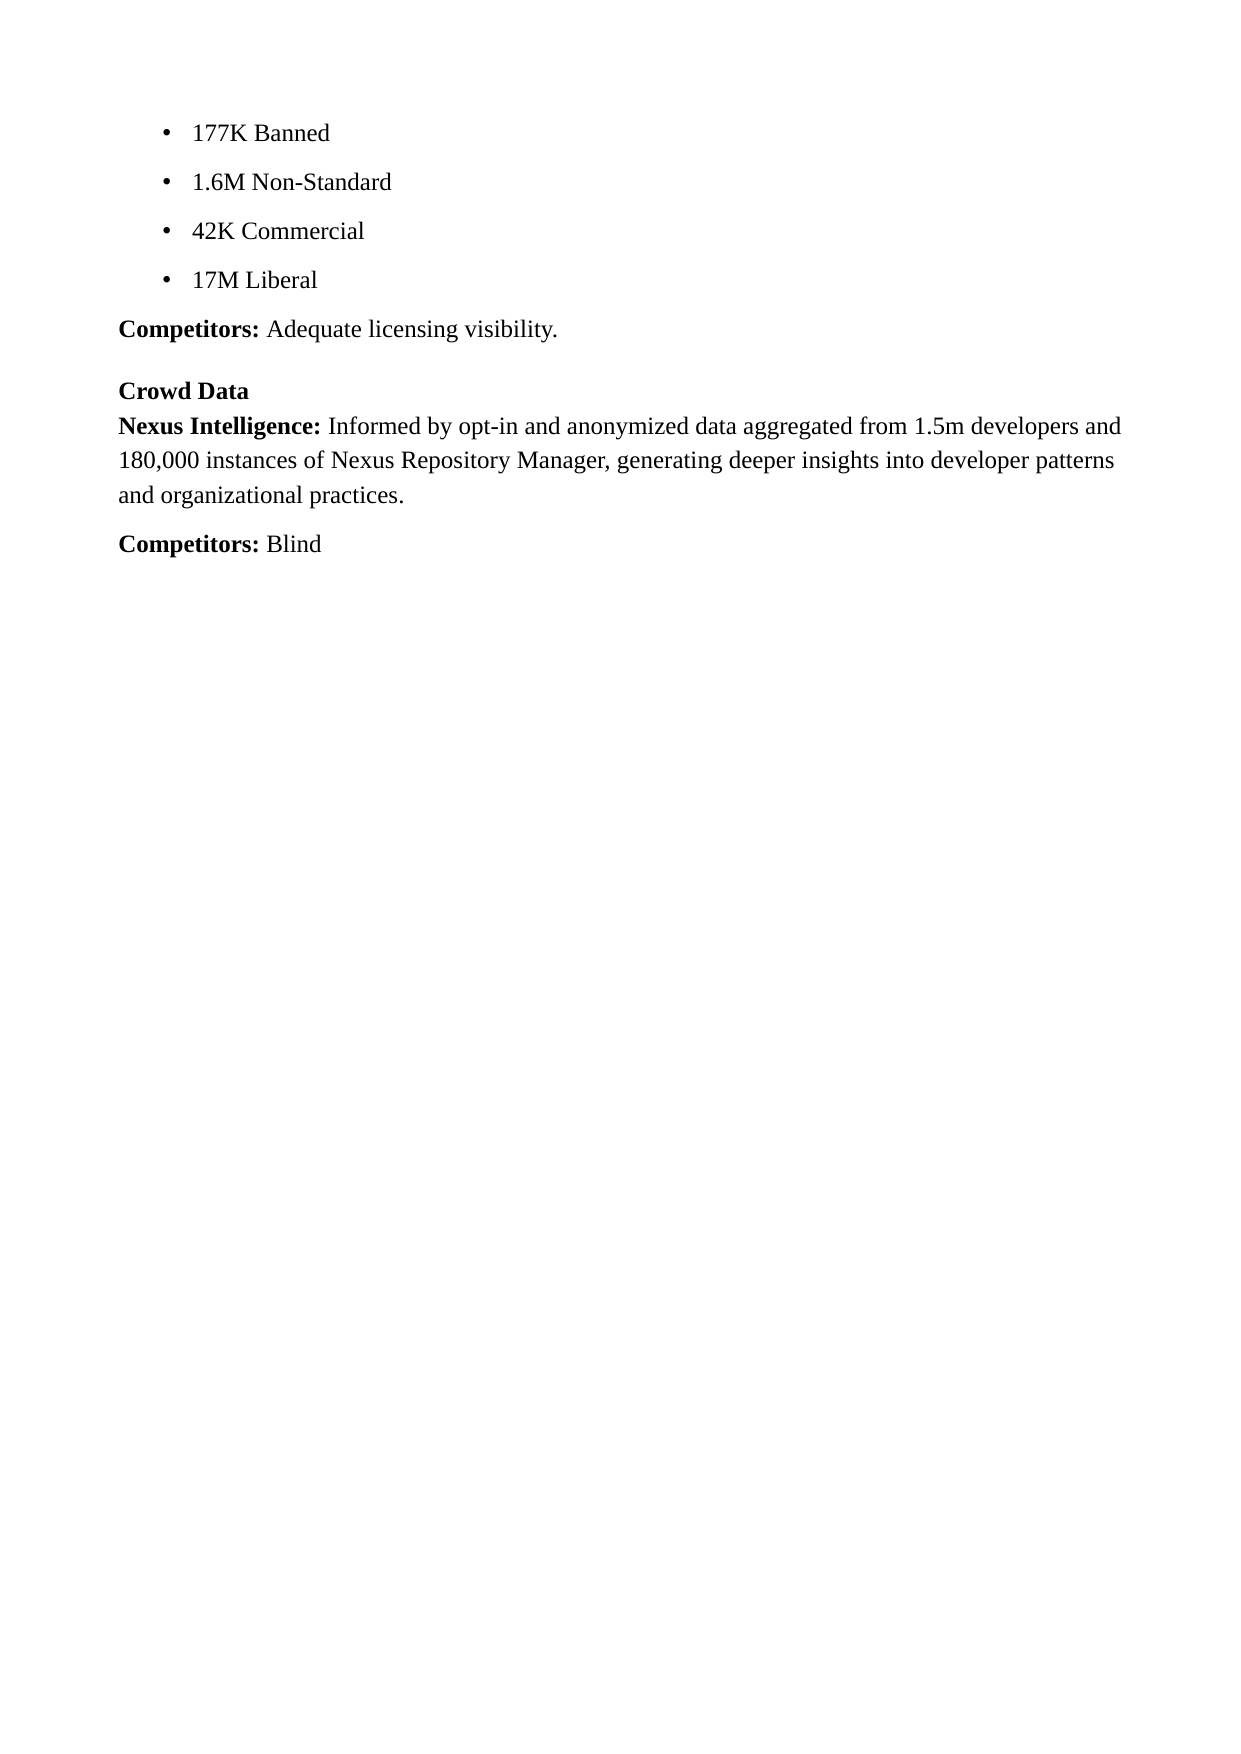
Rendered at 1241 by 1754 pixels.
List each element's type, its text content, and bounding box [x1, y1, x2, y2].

list 42K Commercial [162, 216, 1122, 245]
text Competitors: Blind [118, 529, 1122, 558]
text Nexus Intelligence: Informed by opt-in and anonymized data aggregated from 1.5m developers and 180,000 instances of Nexus Repository Manager, generating deeper insights into developer patterns and organizational practices. [118, 411, 1122, 509]
subtitle Crowd Data [118, 376, 1122, 405]
text Competitors: Adequate licensing visibility. [118, 314, 1122, 343]
list 1.6M Non-Standard [162, 167, 1122, 196]
list 17M Liberal [162, 265, 1122, 294]
list 177K Banned [162, 118, 1122, 147]
